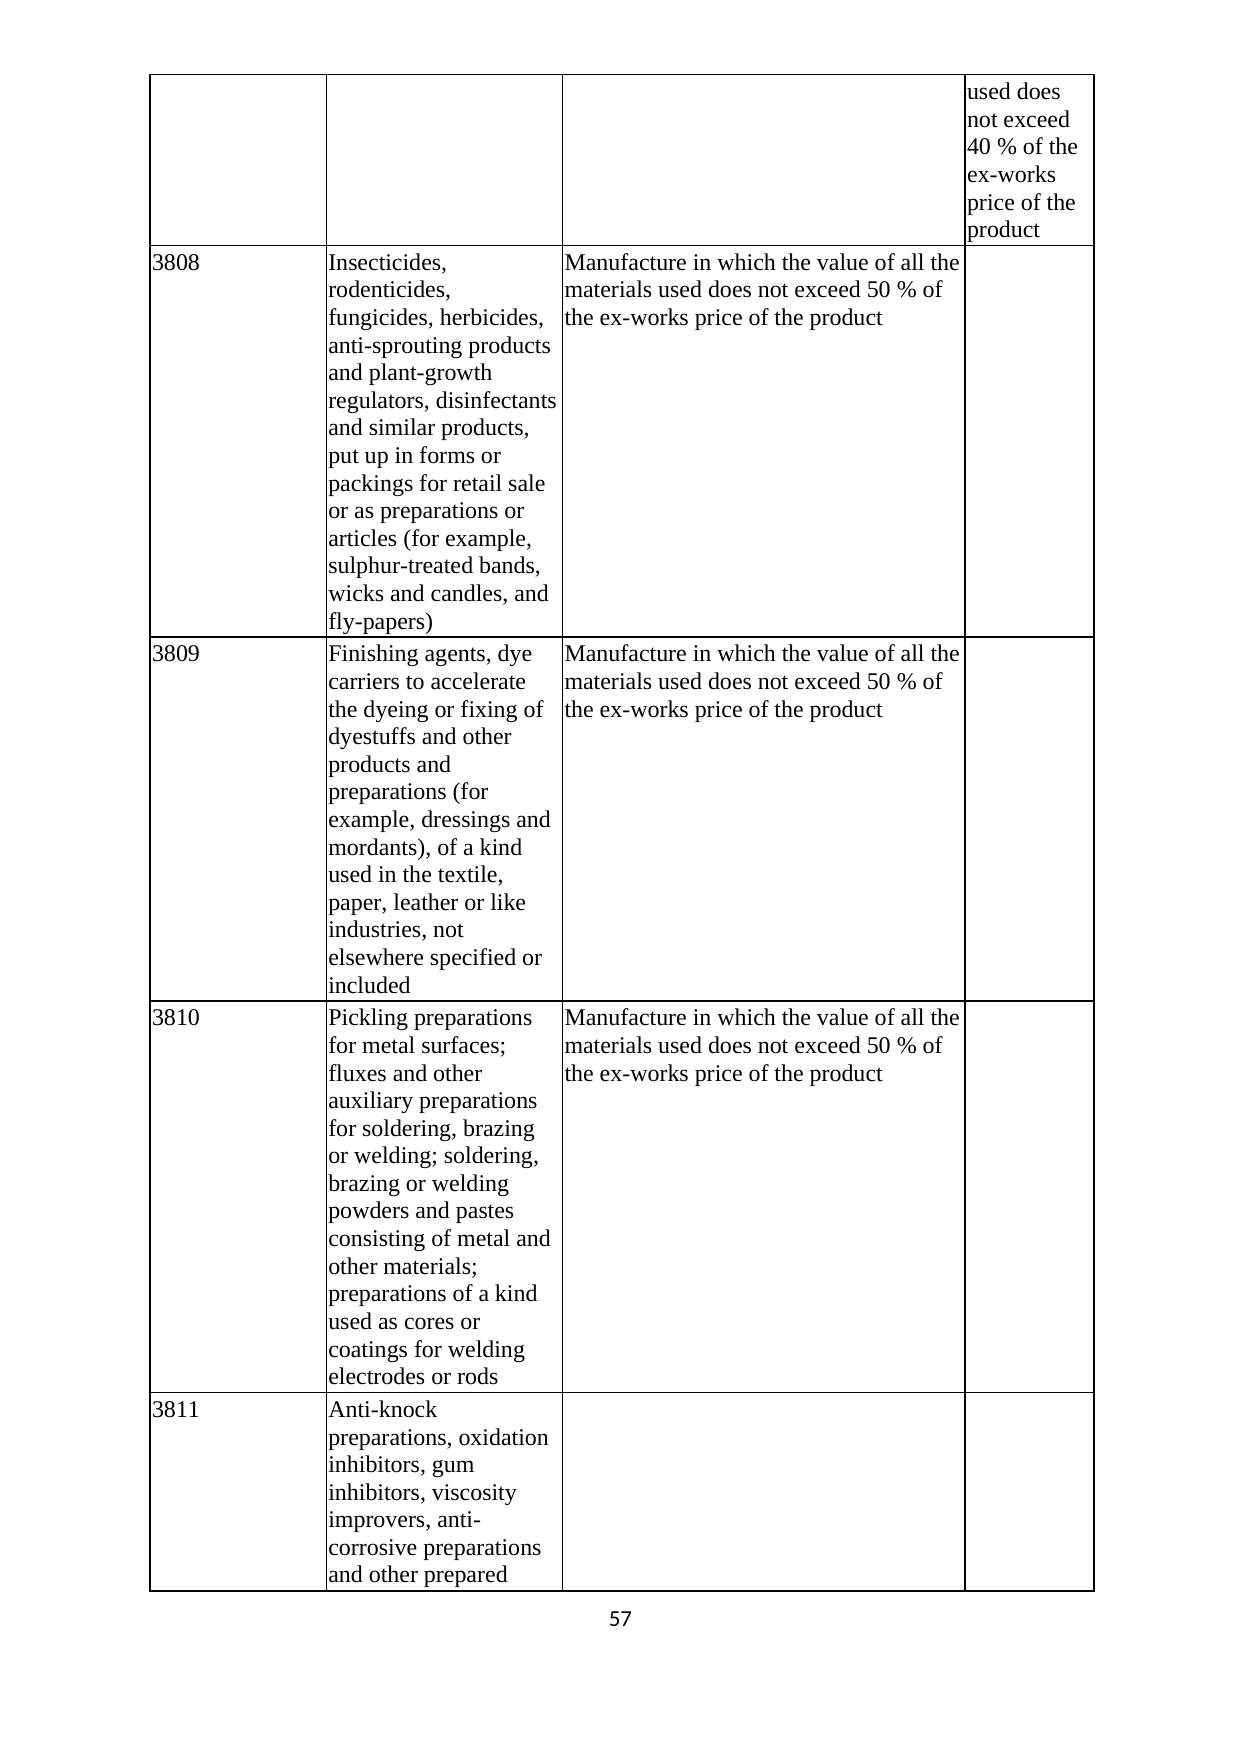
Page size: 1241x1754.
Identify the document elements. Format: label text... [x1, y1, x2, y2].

table_cell [563, 1393, 964, 1590]
table_cell Anti-knock preparations, oxidation inhibitors, gum inhibitors, viscosity improvers, anti-corrosive preparations and other prepared [327, 1393, 562, 1590]
table_cell [151, 75, 326, 244]
table_cell [327, 75, 562, 244]
table_cell used does not exceed 40 % of the ex-works price of the product [966, 75, 1093, 244]
table_cell [966, 246, 1093, 636]
table_cell Manufacture in which the value of all the materials used does not exceed 50 % of the ex-works price of the product [563, 638, 964, 1000]
table_cell Finishing agents, dye carriers to accelerate the dyeing or fixing of dyestuffs and other products and preparations (for example, dressings and mordants), of a kind used in the textile, paper, leather or like industries, not elsewhere specified or included [327, 638, 562, 1000]
table_cell 3810 [151, 1002, 326, 1392]
table_cell Manufacture in which the value of all the materials used does not exceed 50 % of the ex-works price of the product [563, 246, 964, 636]
table_cell 3809 [151, 638, 326, 1000]
table_cell Insecticides, rodenticides, fungicides, herbicides, anti-sprouting products and plant-growth regulators, disinfectants and similar products, put up in forms or packings for retail sale or as preparations or articles (for example, sulphur-treated bands, wicks and candles, and fly-papers) [327, 246, 562, 636]
table_cell [966, 638, 1093, 1000]
table_cell 3811 [151, 1393, 326, 1590]
table_cell [966, 1393, 1093, 1590]
table_cell [966, 1002, 1093, 1392]
table_cell 3808 [151, 246, 326, 636]
table_cell [563, 75, 964, 244]
table_cell Pickling preparations for metal surfaces; fluxes and other auxiliary preparations for soldering, brazing or welding; soldering, brazing or welding powders and pastes consisting of metal and other materials; preparations of a kind used as cores or coatings for welding electrodes or rods [327, 1002, 562, 1392]
table_cell Manufacture in which the value of all the materials used does not exceed 50 % of the ex-works price of the product [563, 1002, 964, 1392]
